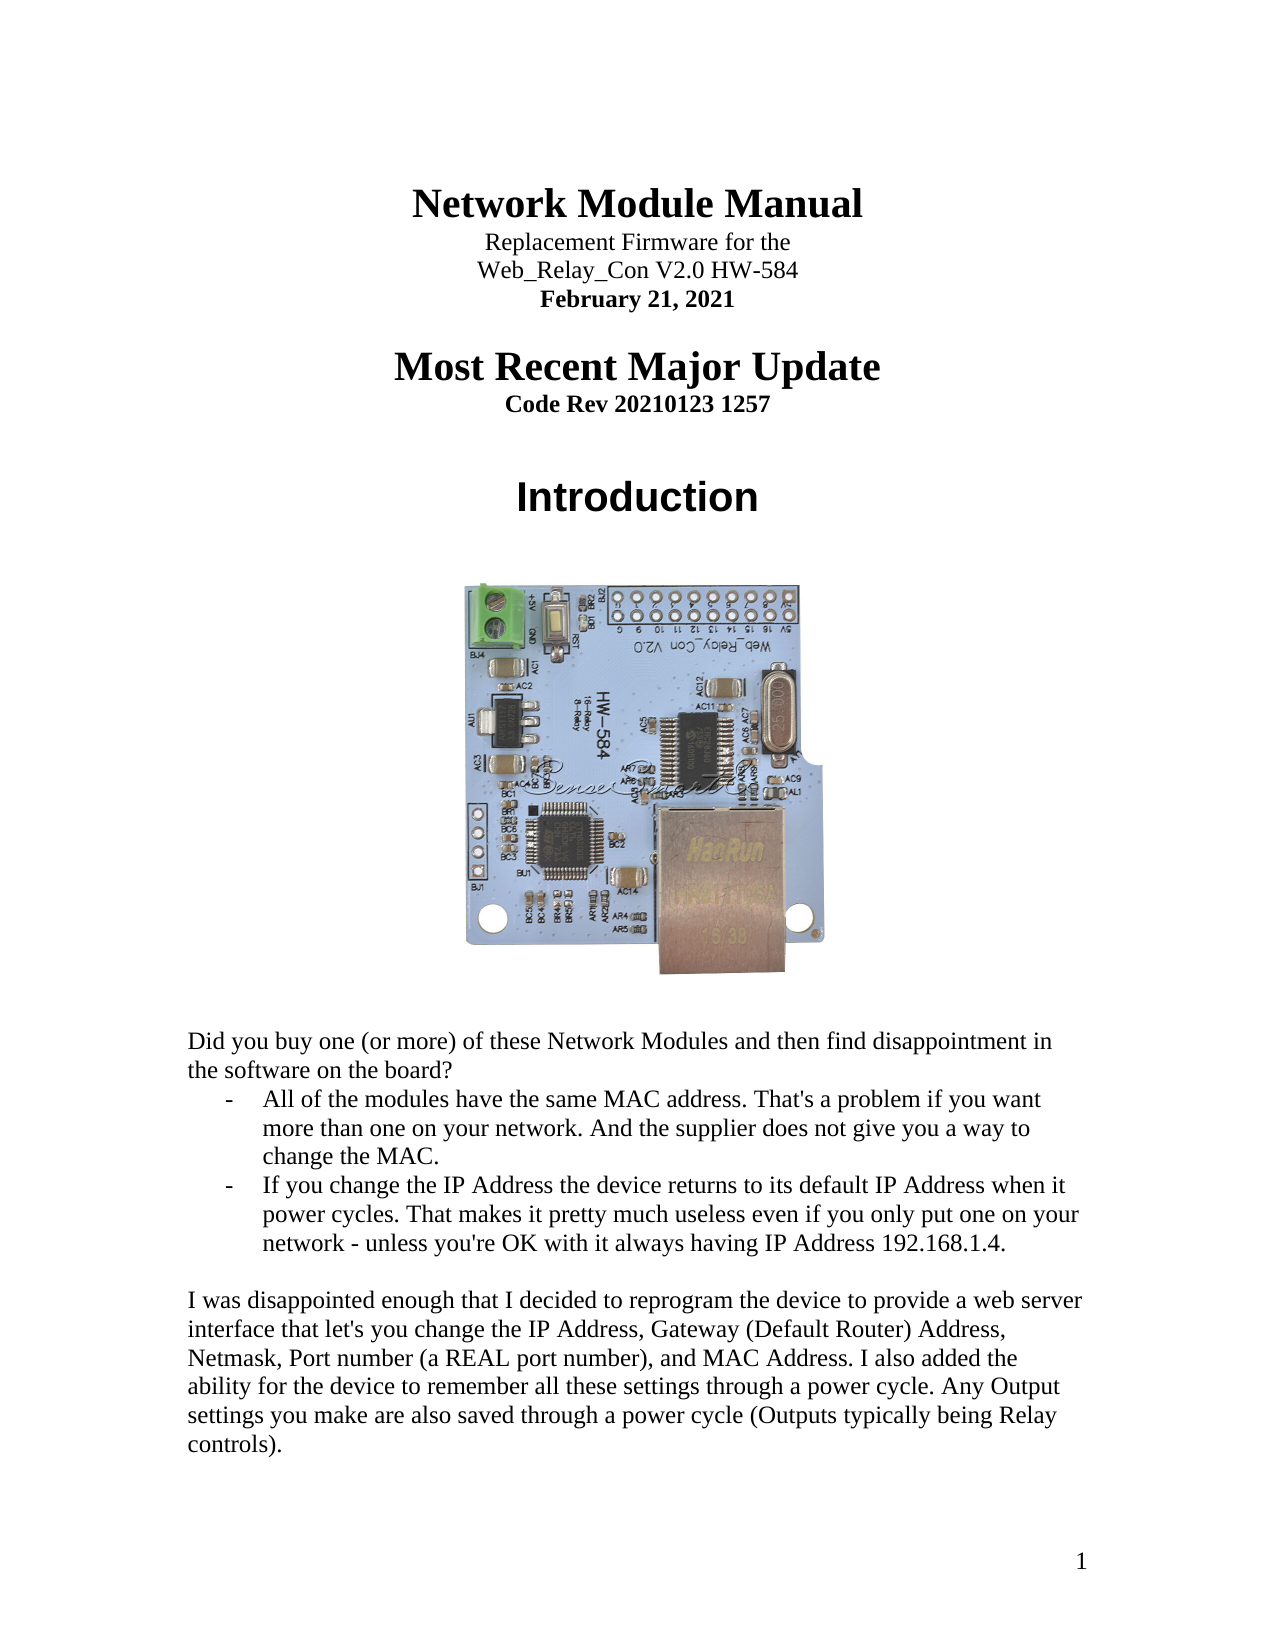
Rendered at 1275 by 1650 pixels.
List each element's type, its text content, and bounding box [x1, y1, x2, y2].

text Most Recent Major Update [187, 342, 1087, 389]
text Web_Relay_Con V2.0 HW-584 [187, 255, 1087, 284]
text Network Module Manual [187, 179, 1087, 227]
list If you change the IP Address the device returns to its default IP Address when it power cycles. That makes it pretty much useless even if you only put one on your network - unless you're OK with it always having IP Address 192.168.1.4. [225, 1170, 1087, 1256]
text Replacement Firmware for the [187, 227, 1087, 255]
picture [387, 526, 888, 1027]
text Did you buy one (or more) of these Network Modules and then find disappointment in the software on the board? [187, 1026, 1087, 1084]
text February 21, 2021 [187, 284, 1087, 313]
text I was disappointed enough that I decided to reprogram the device to provide a web server interface that let's you change the IP Address, Gateway (Default Router) Address, Netmask, Port number (a REAL port number), and MAC Address. I also added the ability for the device to remember all these settings through a power cycle. Any Output settings you make are also saved through a power cycle (Outputs typically being Relay controls). [187, 1285, 1087, 1458]
subtitle Introduction [187, 472, 1087, 520]
list All of the modules have the same MAC address. That's a problem if you want more than one on your network. And the supplier does not give you a way to change the MAC. [225, 1084, 1087, 1170]
text Code Rev 20210123 1257 [187, 389, 1087, 418]
